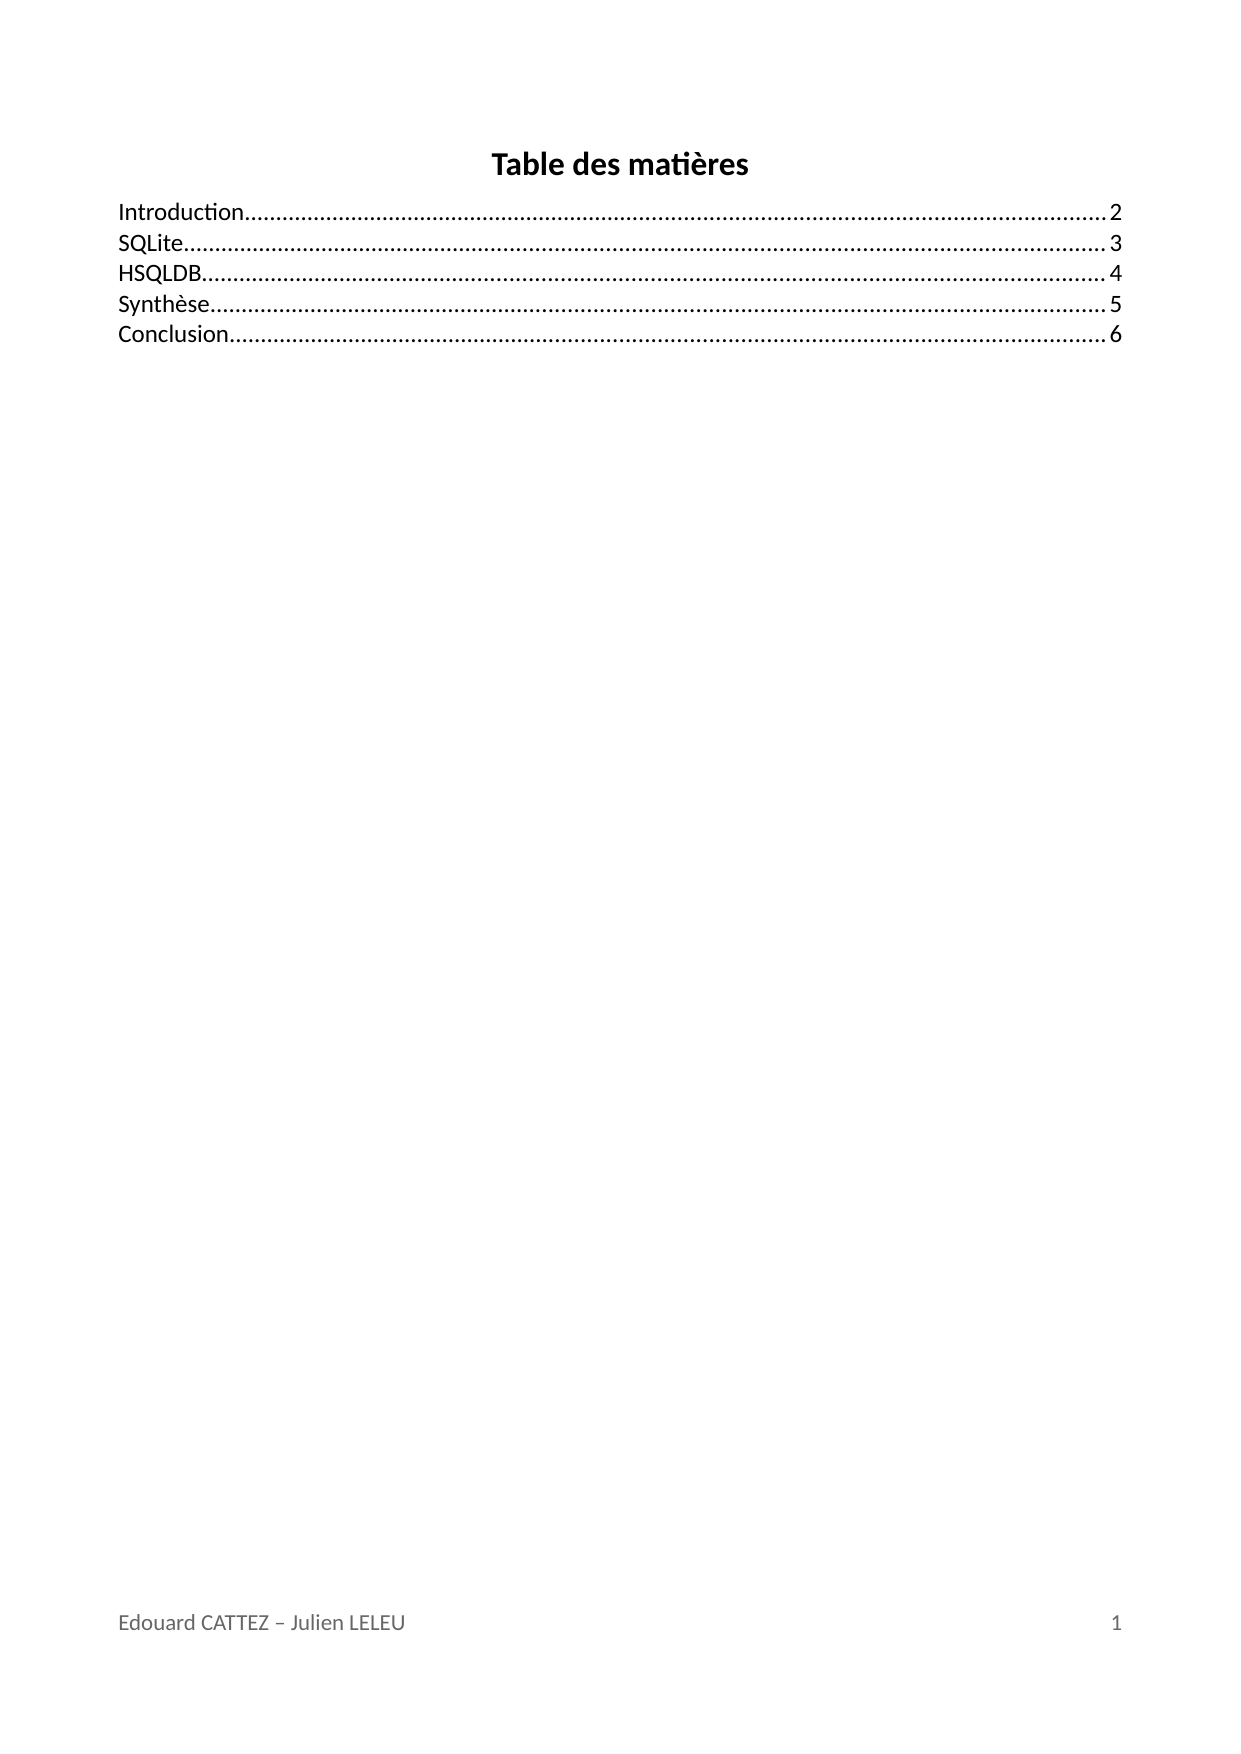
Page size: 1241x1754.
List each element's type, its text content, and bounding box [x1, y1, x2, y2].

text Introduction 2 [118, 196, 1122, 227]
text HSQLDB 4 [118, 257, 1122, 288]
text Conclusion 6 [118, 318, 1122, 349]
text SQLite 3 [118, 227, 1122, 257]
subtitle Table des matières [118, 143, 1122, 184]
text Synthèse 5 [118, 288, 1122, 318]
